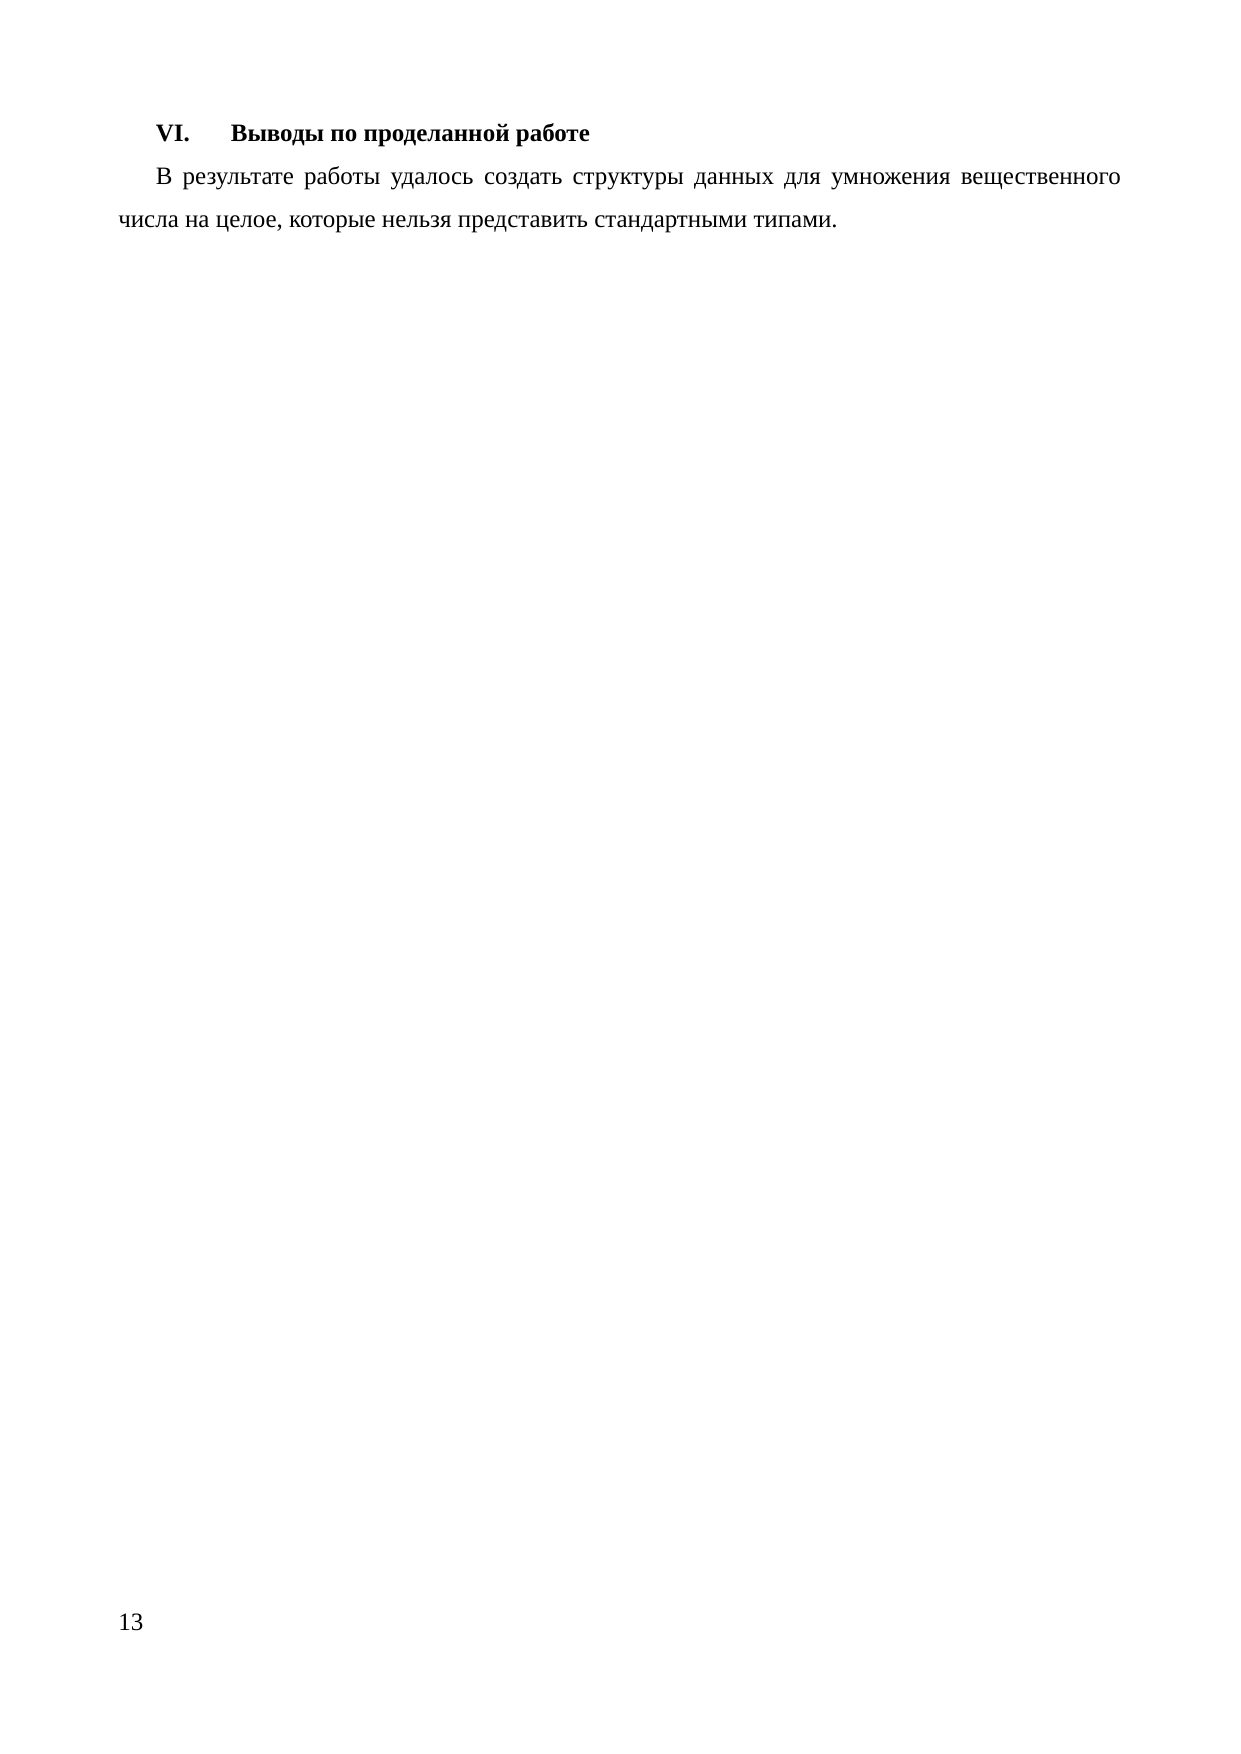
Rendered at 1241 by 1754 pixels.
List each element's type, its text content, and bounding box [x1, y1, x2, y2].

text В результате работы удалось создать структуры данных для умножения вещественного числа на целое, которые нельзя представить стандартными типами. [118, 161, 1122, 233]
list Выводы по проделанной работе [156, 118, 1122, 147]
